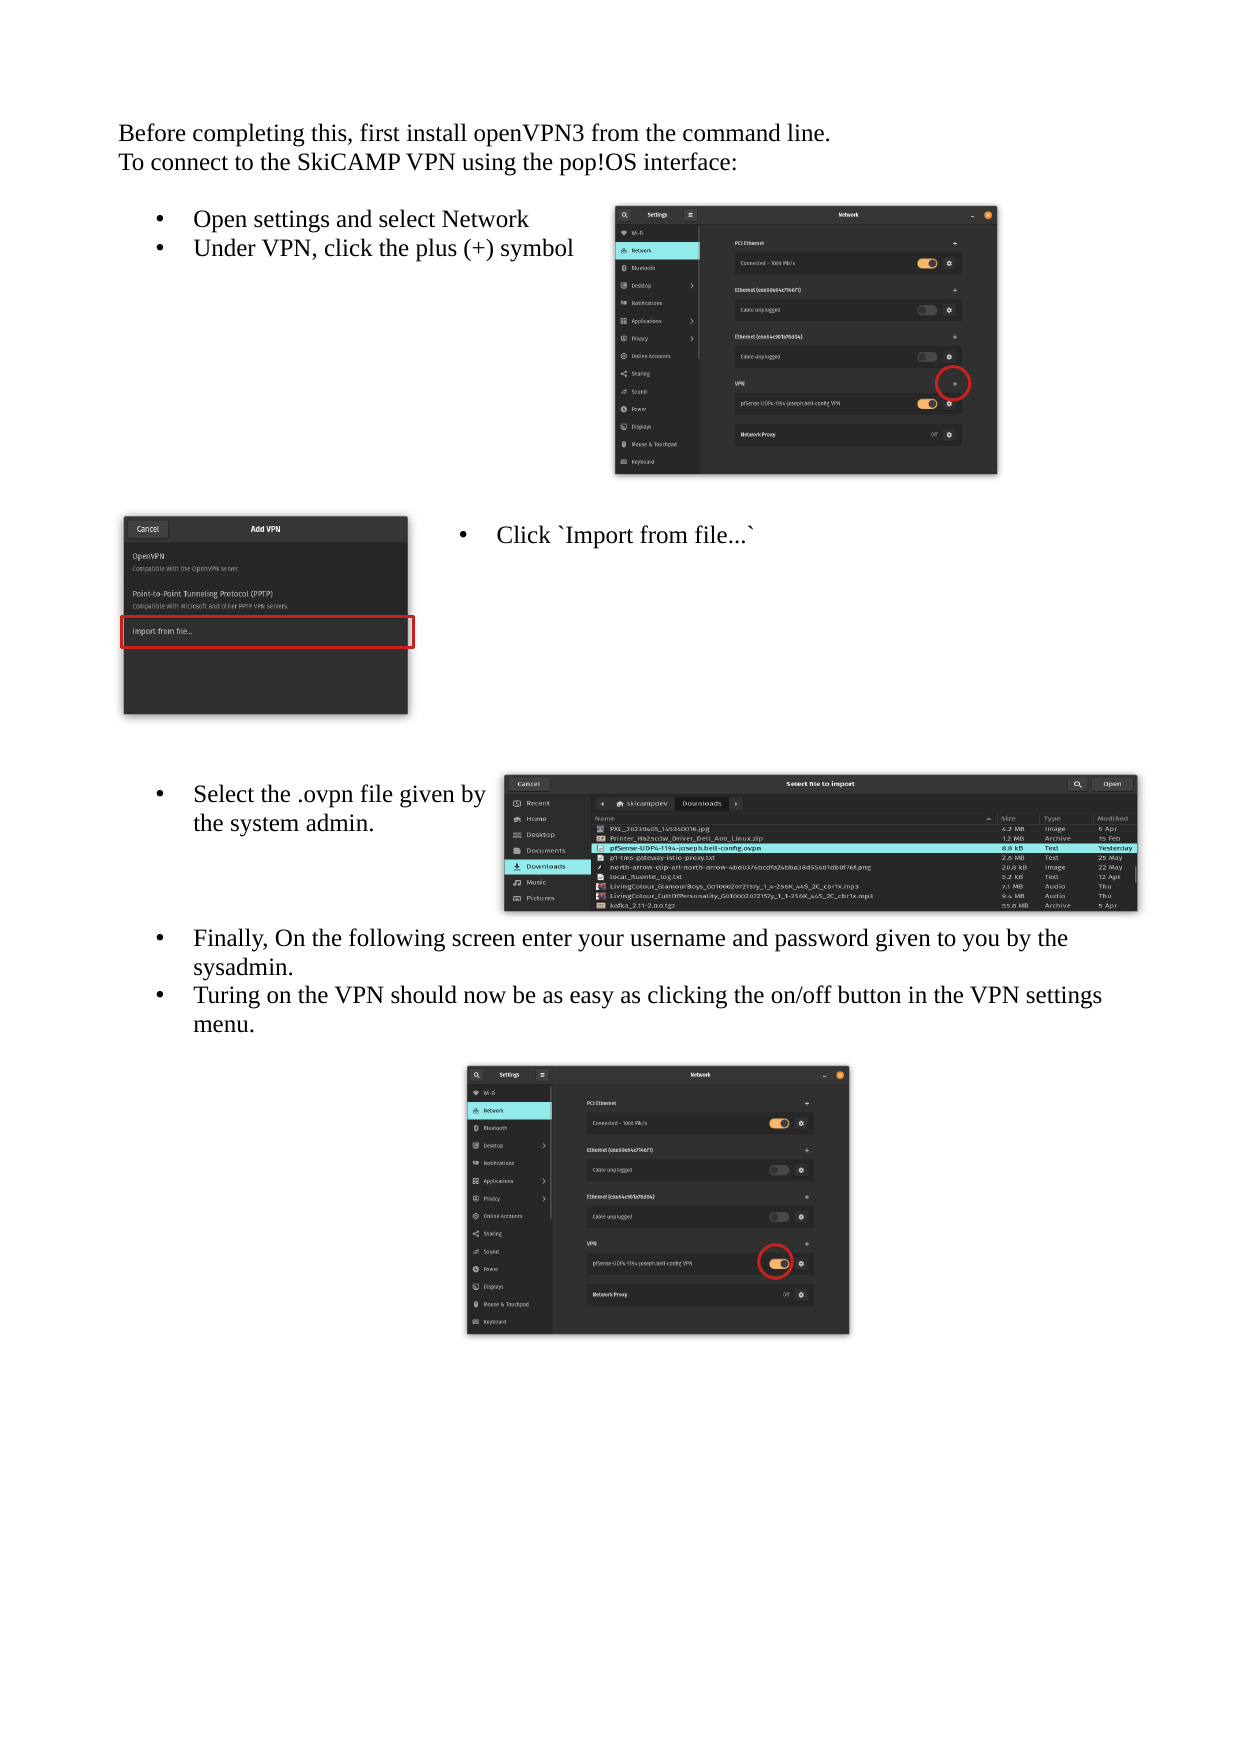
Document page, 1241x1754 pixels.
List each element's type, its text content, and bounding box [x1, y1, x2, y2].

list Finally, On the following screen enter your username and password given to you by the sysadmin. [156, 923, 1122, 981]
list Under VPN, click the plus (+) symbol [156, 233, 605, 262]
picture [109, 503, 422, 730]
list Turing on the VPN should now be as easy as clicking the on/off button in the VPN settings menu. [156, 981, 1122, 1038]
list Click `Import from file...` [422, 521, 1122, 549]
list [1007, 233, 1122, 262]
text To connect to the SkiCAMP VPN using the pop!OS interface: [118, 147, 1122, 176]
list Select the .ovpn file given by the system admin. [156, 779, 489, 837]
picture [457, 1057, 858, 1345]
picture [489, 765, 1152, 923]
list Open settings and select Network [156, 204, 605, 233]
picture [605, 197, 1007, 485]
list [1007, 204, 1122, 233]
text Before completing this, first install openVPN3 from the command line. [118, 118, 1122, 147]
